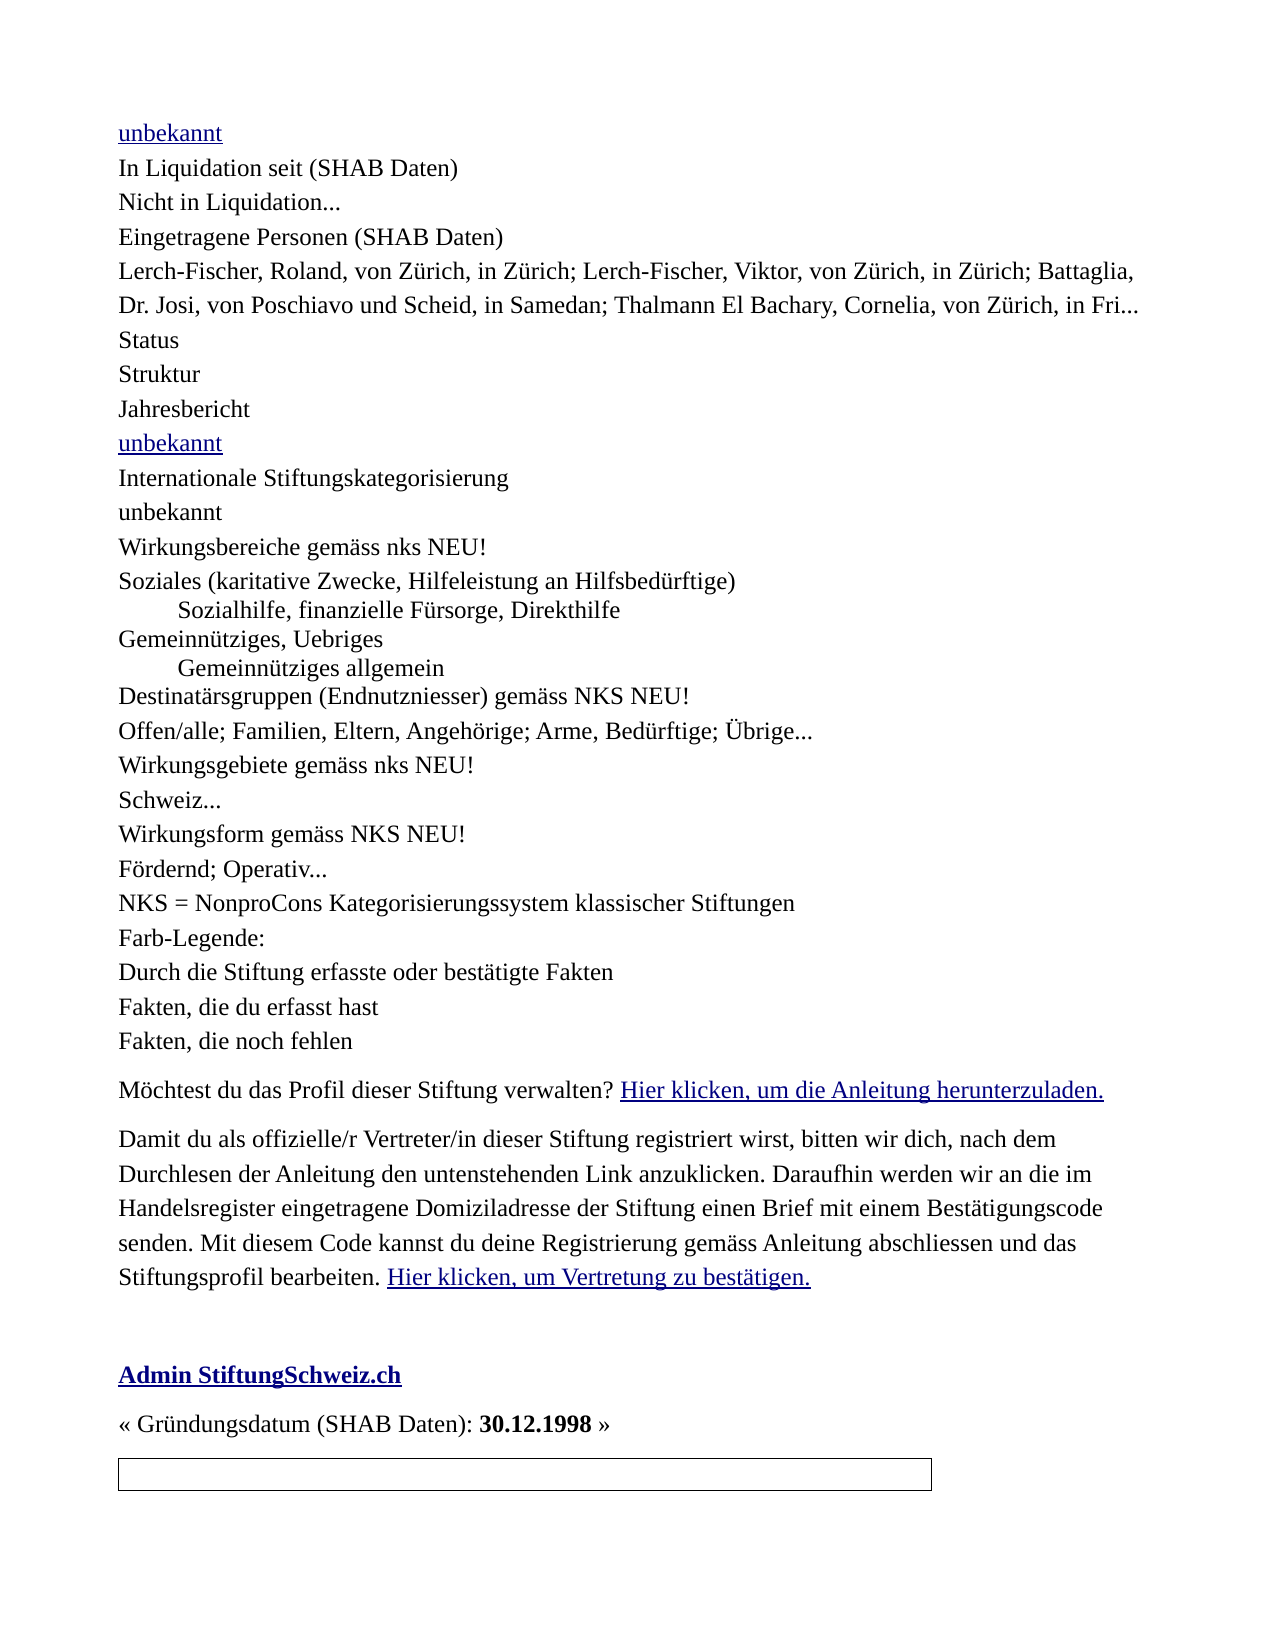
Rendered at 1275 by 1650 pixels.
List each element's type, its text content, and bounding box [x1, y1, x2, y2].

text Status [118, 325, 1157, 354]
subtitle Soziales (karitative Zwecke, Hilfeleistung an Hilfsbedürftige) [118, 566, 1157, 595]
text Wirkungsform gemäss NKS NEU! [118, 819, 1157, 848]
text Offen/alle; Familien, Eltern, Angehörige; Arme, Bedürftige; Übrige... [118, 716, 1157, 744]
text unbekannt [118, 497, 1157, 526]
text Nicht in Liquidation... [118, 187, 1157, 216]
text « Gründungsdatum (SHAB Daten): 30.12.1998 » [118, 1409, 1157, 1438]
text Destinatärsgruppen (Endnutzniesser) gemäss NKS NEU! [118, 681, 1157, 710]
text Wirkungsbereiche gemäss nks NEU! [118, 532, 1157, 561]
text Wirkungsgebiete gemäss nks NEU! [118, 750, 1157, 779]
text unbekannt [118, 118, 1157, 147]
text NKS = NonproCons Kategorisierungssystem klassischer Stiftungen [118, 888, 1157, 917]
text Eingetragene Personen (SHAB Daten) [118, 222, 1157, 250]
text Struktur [118, 359, 1157, 388]
text Fakten, die noch fehlen [118, 1026, 1157, 1055]
text In Liquidation seit (SHAB Daten) [118, 153, 1157, 181]
text Jahresbericht [118, 394, 1157, 423]
text Admin StiftungSchweiz.ch [118, 1360, 1157, 1389]
text Fakten, die du erfasst hast [118, 992, 1157, 1020]
text Durch die Stiftung erfasste oder bestätigte Fakten [118, 957, 1157, 986]
text Möchtest du das Profil dieser Stiftung verwalten? Hier klicken, um die Anleitung herunterzuladen. [118, 1075, 1157, 1104]
text Schweiz... [118, 785, 1157, 813]
text Internationale Stiftungskategorisierung [118, 463, 1157, 492]
text Lerch-Fischer, Roland, von Zürich, in Zürich; Lerch-Fischer, Viktor, von Zürich, in Zürich; Battaglia, Dr. Josi, von Poschiavo und Scheid, in Samedan; Thalmann El Bachary, Cornelia, von Zürich, in Fri... [118, 256, 1157, 319]
list Gemeinnütziges allgemein [177, 653, 1157, 681]
text Farb-Legende: [118, 923, 1157, 951]
list Sozialhilfe, finanzielle Fürsorge, Direkthilfe [177, 595, 1157, 624]
text unbekannt [118, 428, 1157, 457]
subtitle Gemeinnütziges, Uebriges [118, 624, 1157, 653]
text Fördernd; Operativ... [118, 854, 1157, 882]
text Damit du als offizielle/r Vertreter/in dieser Stiftung registriert wirst, bitten wir dich, nach dem Durchlesen der Anleitung den untenstehenden Link anzuklicken. Daraufhin werden wir an die im Handelsregister eingetragene Domiziladresse der Stiftung einen Brief mit einem Bestätigungscode senden. Mit diesem Code kannst du deine Registrierung gemäss Anleitung abschliessen und das Stiftungsprofil bearbeiten. Hier klicken, um Vertretung zu bestätigen. [118, 1124, 1157, 1291]
